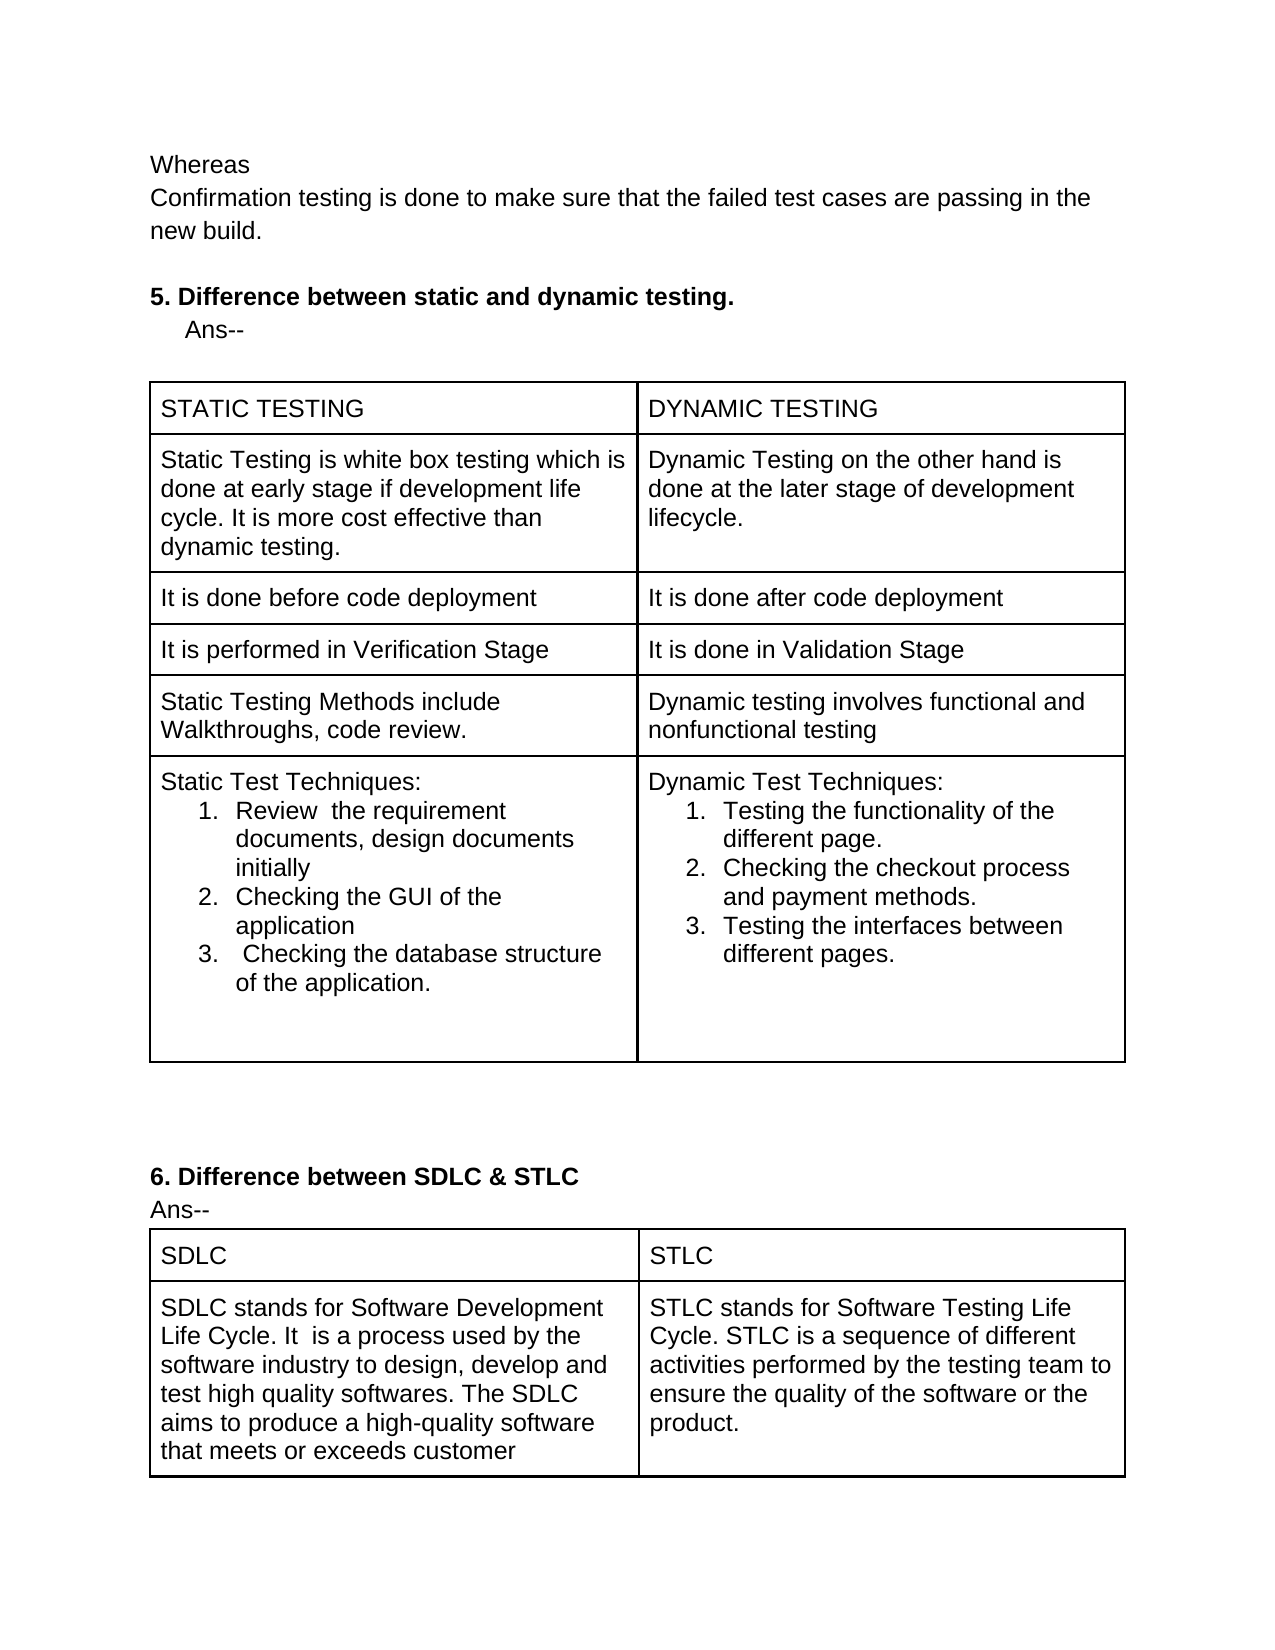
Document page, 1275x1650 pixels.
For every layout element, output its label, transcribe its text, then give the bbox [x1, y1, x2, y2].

table_cell It is done after code deployment [639, 573, 1124, 622]
table_cell STLC stands for Software Testing Life Cycle. STLC is a sequence of different activities performed by the testing team to ensure the quality of the software or the product. [640, 1282, 1124, 1475]
table_cell Dynamic Testing on the other hand is done at the later stage of development lifecycle. [639, 435, 1124, 571]
table_cell It is performed in Verification Stage [151, 625, 636, 674]
table_cell Static Testing is white box testing which is done at early stage if development life cycle. It is more cost effective than dynamic testing. [151, 435, 636, 571]
text Ans-- [150, 1195, 1125, 1224]
table_cell It is done before code deployment [151, 573, 636, 622]
table_cell Static Testing Methods include Walkthroughs, code review. [151, 676, 636, 754]
table_header STATIC TESTING [151, 383, 636, 433]
text 5. Difference between static and dynamic testing. [150, 282, 1125, 311]
table_header SDLC [151, 1230, 638, 1280]
text Ans-- [150, 315, 1125, 344]
table_cell Dynamic testing involves functional and nonfunctional testing [639, 676, 1124, 754]
text 6. Difference between SDLC & STLC [150, 1162, 1125, 1191]
table_cell Dynamic Test Techniques: Testing the functionality of the different page. Checking the checkout process and payment methods. Testing the interfaces between different pages. [639, 757, 1124, 1061]
text Confirmation testing is done to make sure that the failed test cases are passing in the new build. [150, 183, 1125, 245]
table_cell SDLC stands for Software Development Life Cycle. It is a process used by the software industry to design, develop and test high quality softwares. The SDLC aims to produce a high-quality software that meets or exceeds customer [151, 1282, 638, 1475]
text Whereas [150, 150, 1125, 179]
table_header DYNAMIC TESTING [639, 383, 1124, 433]
table_cell It is done in Validation Stage [639, 625, 1124, 674]
table_cell Static Test Techniques: Review the requirement documents, design documents initially Checking the GUI of the application Checking the database structure of the application. [151, 757, 636, 1061]
table_header STLC [640, 1230, 1124, 1280]
